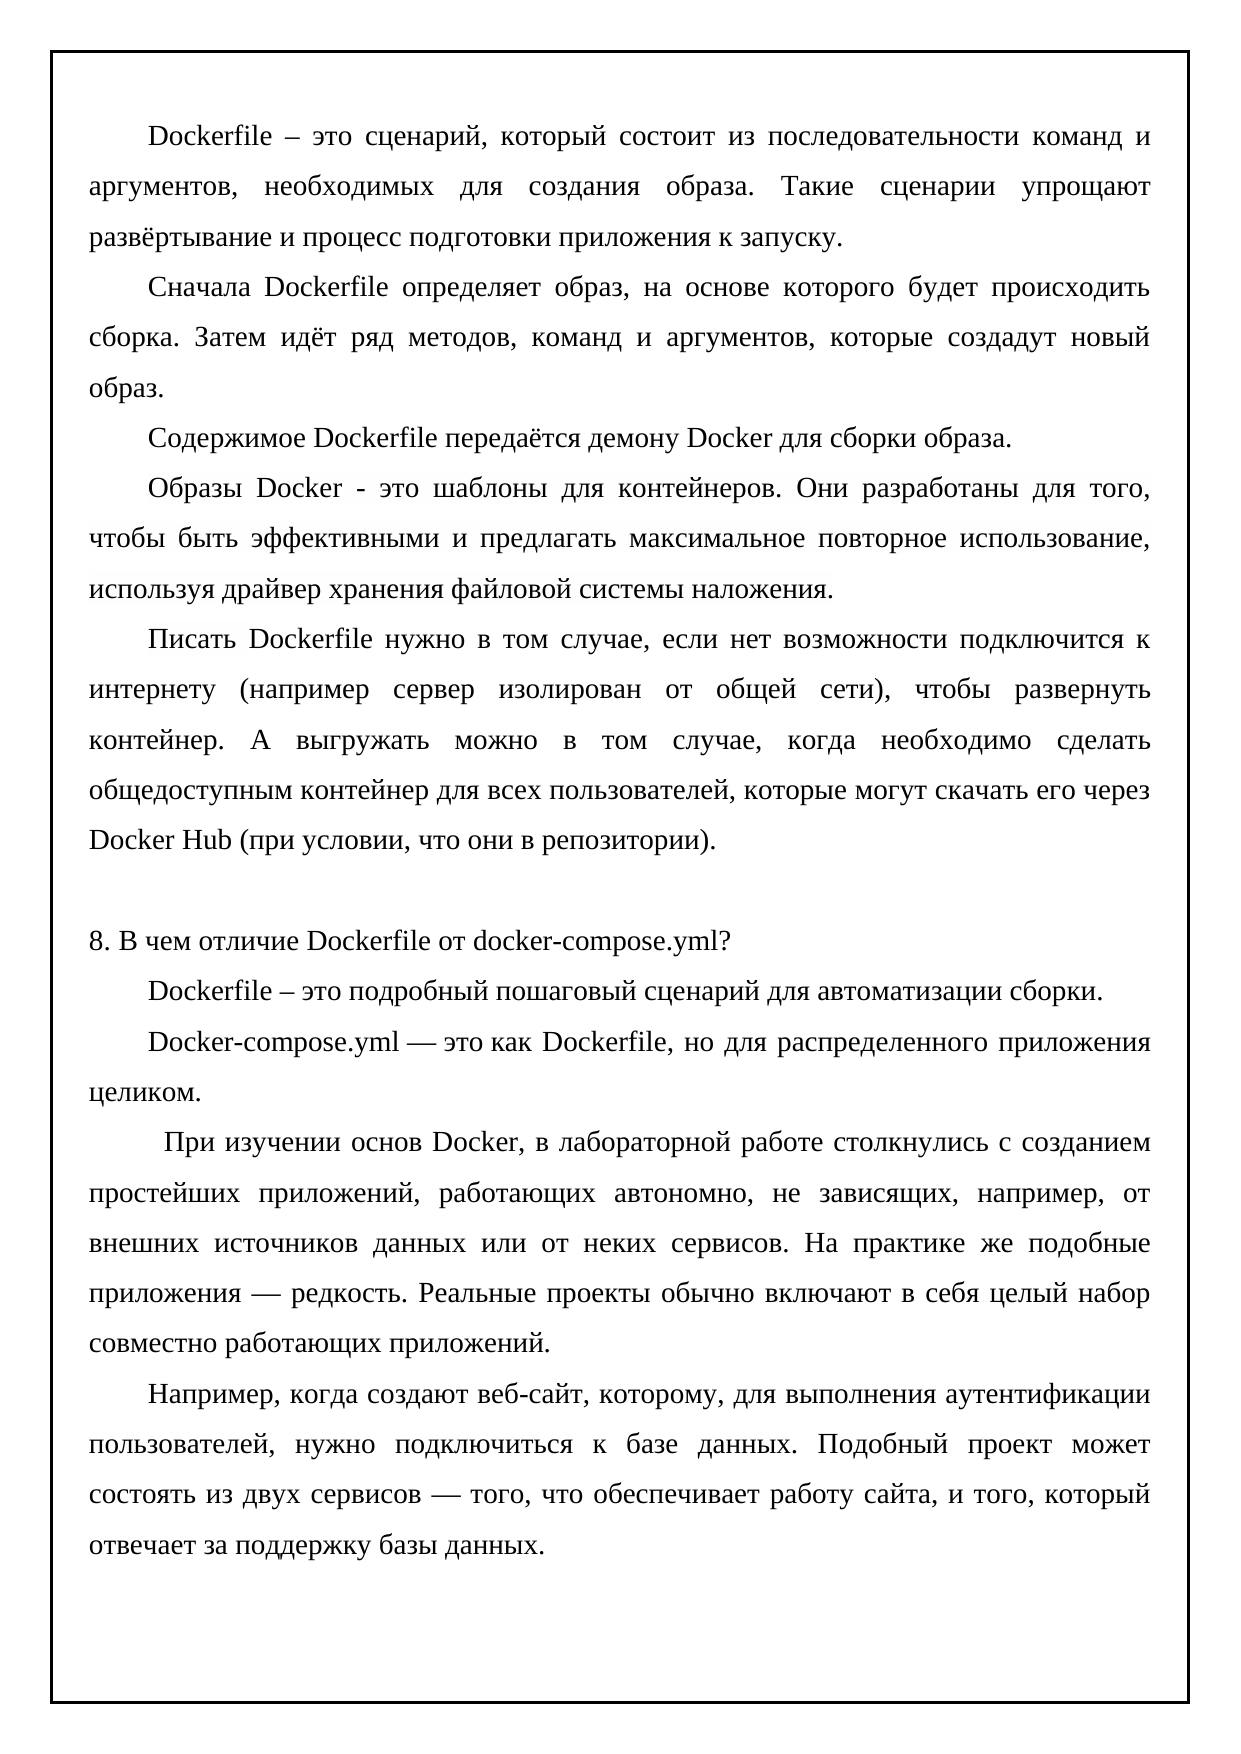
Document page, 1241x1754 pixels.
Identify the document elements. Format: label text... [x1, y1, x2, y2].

text Сначала Dockerfile определяет образ, на основе которого будет происходить сборка. Затем идёт ряд методов, команд и аргументов, которые создадут новый образ. [89, 269, 1152, 403]
text Например, когда создают веб-сайт, которому, для выполнения аутентификации пользователей, нужно подключиться к базе данных. Подобный проект может состоять из двух сервисов — того, что обеспечивает работу сайта, и того, который отвечает за поддержку базы данных. [89, 1376, 1152, 1560]
text При изучении основ Docker, в лабораторной работе столкнулись с созданием простейших приложений, работающих автономно, не зависящих, например, от внешних источников данных или от неких сервисов. На практике же подобные приложения — редкость. Реальные проекты обычно включают в себя целый набор совместно работающих приложений. [89, 1124, 1152, 1359]
text Содержимое Dockerfile передаётся демону Docker для сборки образа. [89, 420, 1152, 453]
text Образы Docker - это шаблоны для контейнеров. Они разработаны для того, чтобы быть эффективными и предлагать максимальное повторное использование, используя драйвер хранения файловой системы наложения. [89, 470, 1152, 604]
text Dockerfile – это подробный пошаговый сценарий для автоматизации сборки. [89, 973, 1152, 1007]
text Писать Dockerfile нужно в том случае, если нет возможности подключится к интернету (например сервер изолирован от общей сети), чтобы развернуть контейнер. А выгружать можно в том случае, когда необходимо сделать общедоступным контейнер для всех пользователей, которые могут скачать его через Docker Hub (при условии, что они в репозитории). [89, 621, 1152, 856]
text Docker-compose.yml — это как Dockerfile, но для распределенного приложения целиком. [89, 1024, 1152, 1108]
text Dockerfile – это сценарий, который состоит из последовательности команд и аргументов, необходимых для создания образа. Такие сценарии упрощают развёртывание и процесс подготовки приложения к запуску. [89, 118, 1152, 252]
list В чем отличие Dockerfile от docker-compose.yml? [89, 923, 1152, 957]
